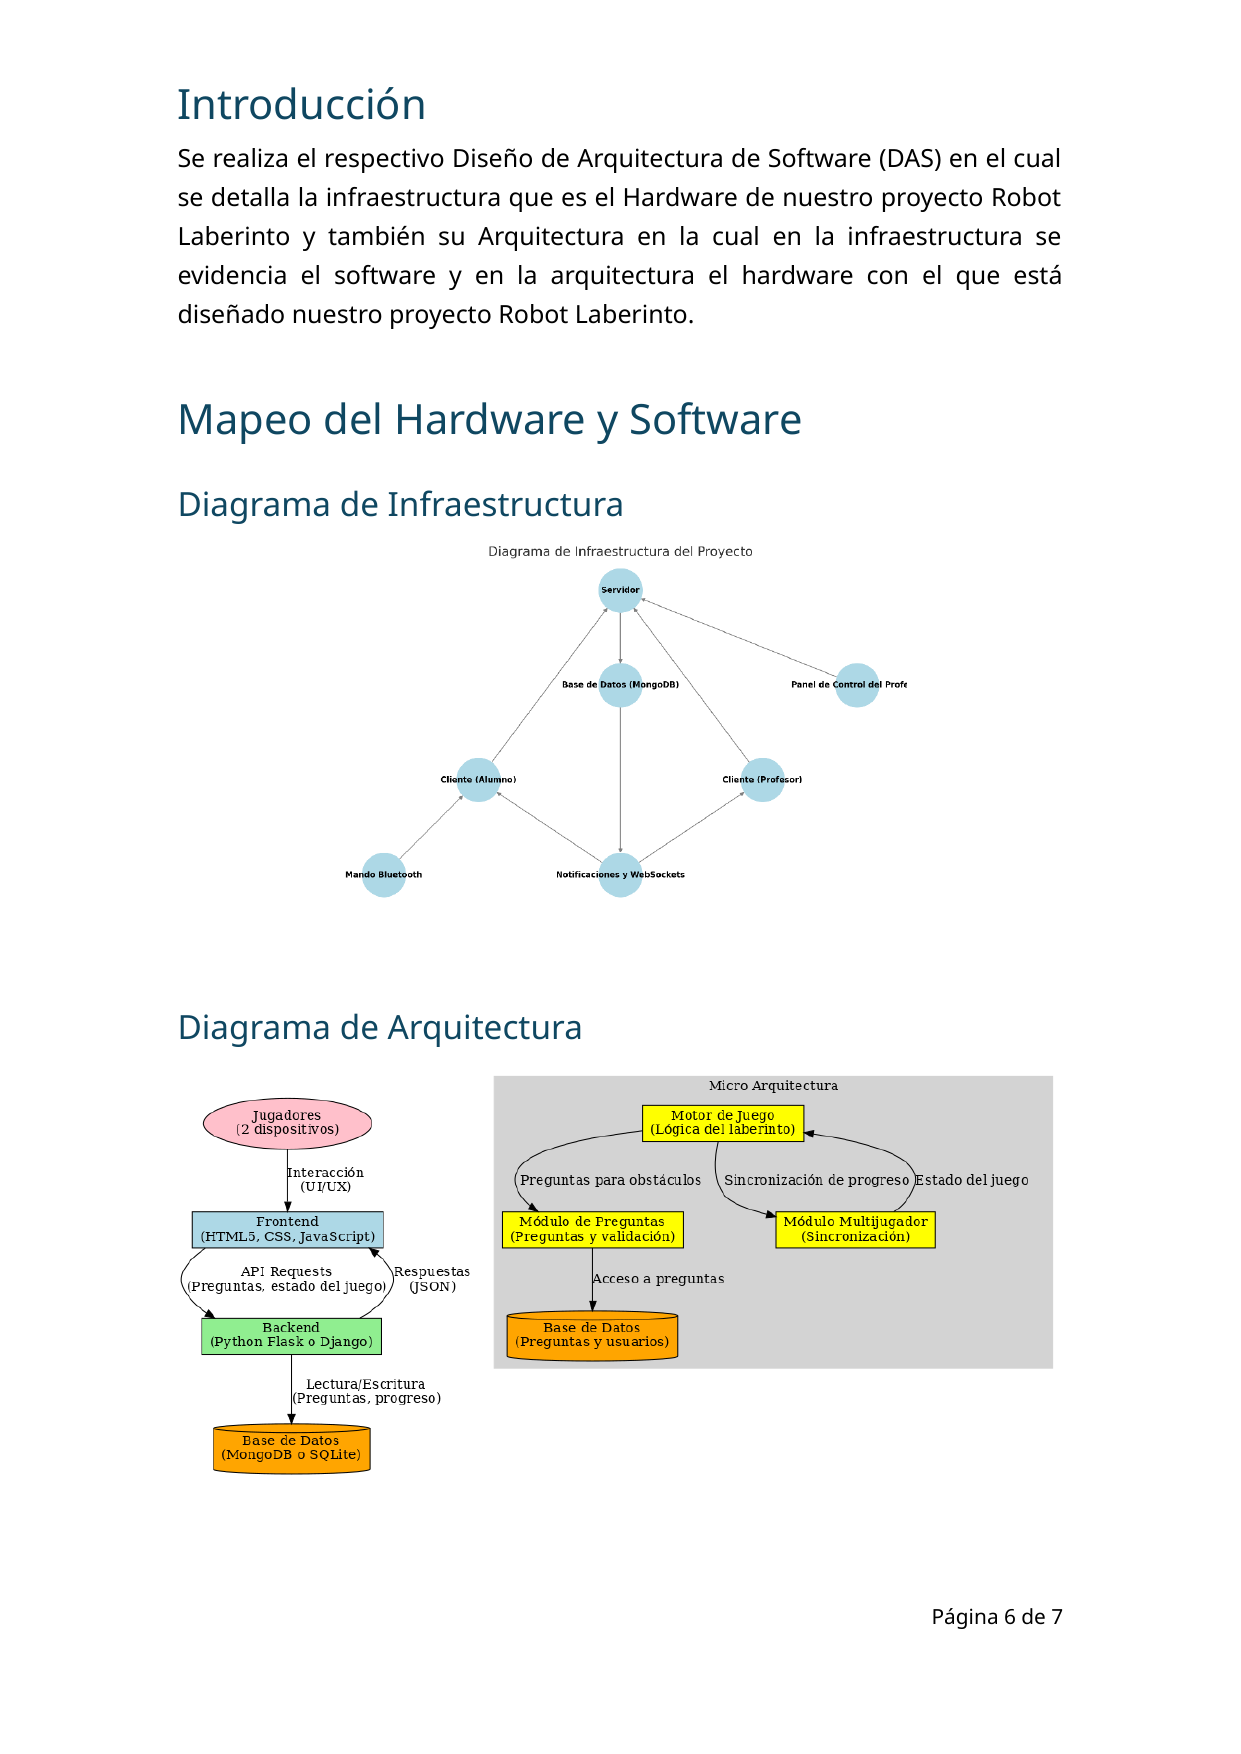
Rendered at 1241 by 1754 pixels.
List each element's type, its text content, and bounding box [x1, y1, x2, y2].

subtitle Diagrama de Infraestructura [177, 480, 1063, 526]
subtitle Introducción [177, 75, 1063, 132]
subtitle Mapeo del Hardware y Software [177, 390, 1063, 447]
subtitle Diagrama de Arquitectura [177, 1004, 1063, 1049]
text Se realiza el respectivo Diseño de Arquitectura de Software (DAS) en el cual se detalla la infraestructura que es el Hardware de nuestro proyecto Robot Laberinto y también su Arquitectura en la cual en la infraestructura se evidencia el software y en la arquitectura el hardware con el que está diseñado nuestro proyecto Robot Laberinto. [177, 140, 1063, 331]
